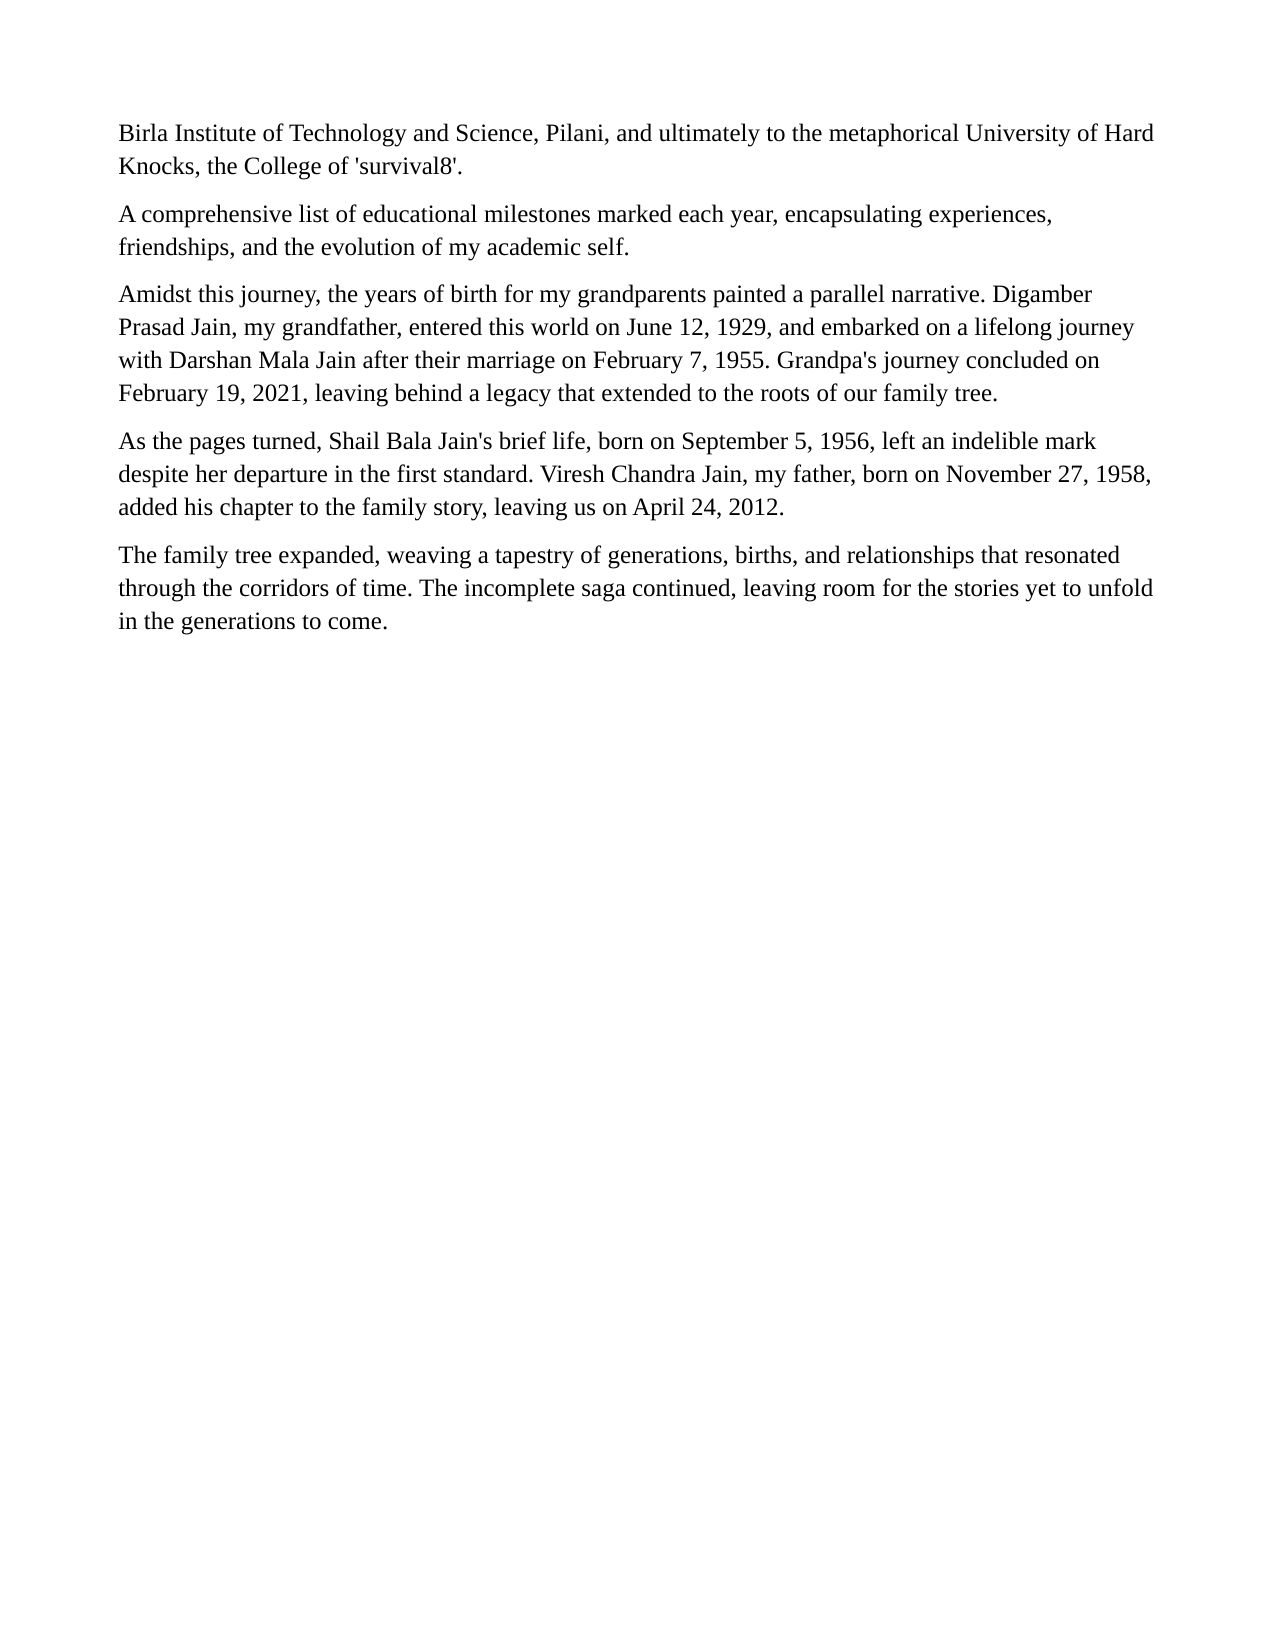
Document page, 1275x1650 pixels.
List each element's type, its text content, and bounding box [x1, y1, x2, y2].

text Amidst this journey, the years of birth for my grandparents painted a parallel narrative. Digamber Prasad Jain, my grandfather, entered this world on June 12, 1929, and embarked on a lifelong journey with Darshan Mala Jain after their marriage on February 7, 1955. Grandpa's journey concluded on February 19, 2021, leaving behind a legacy that extended to the roots of our family tree. [118, 279, 1157, 407]
text A comprehensive list of educational milestones marked each year, encapsulating experiences, friendships, and the evolution of my academic self. [118, 199, 1157, 261]
text The family tree expanded, weaving a tapestry of generations, births, and relationships that resonated through the corridors of time. The incomplete saga continued, leaving room for the stories yet to unfold in the generations to come. [118, 540, 1157, 634]
text Birla Institute of Technology and Science, Pilani, and ultimately to the metaphorical University of Hard Knocks, the College of 'survival8'. [118, 118, 1157, 180]
text As the pages turned, Shail Bala Jain's brief life, born on September 5, 1956, left an indelible mark despite her departure in the first standard. Viresh Chandra Jain, my father, born on November 27, 1958, added his chapter to the family story, leaving us on April 24, 2012. [118, 426, 1157, 521]
